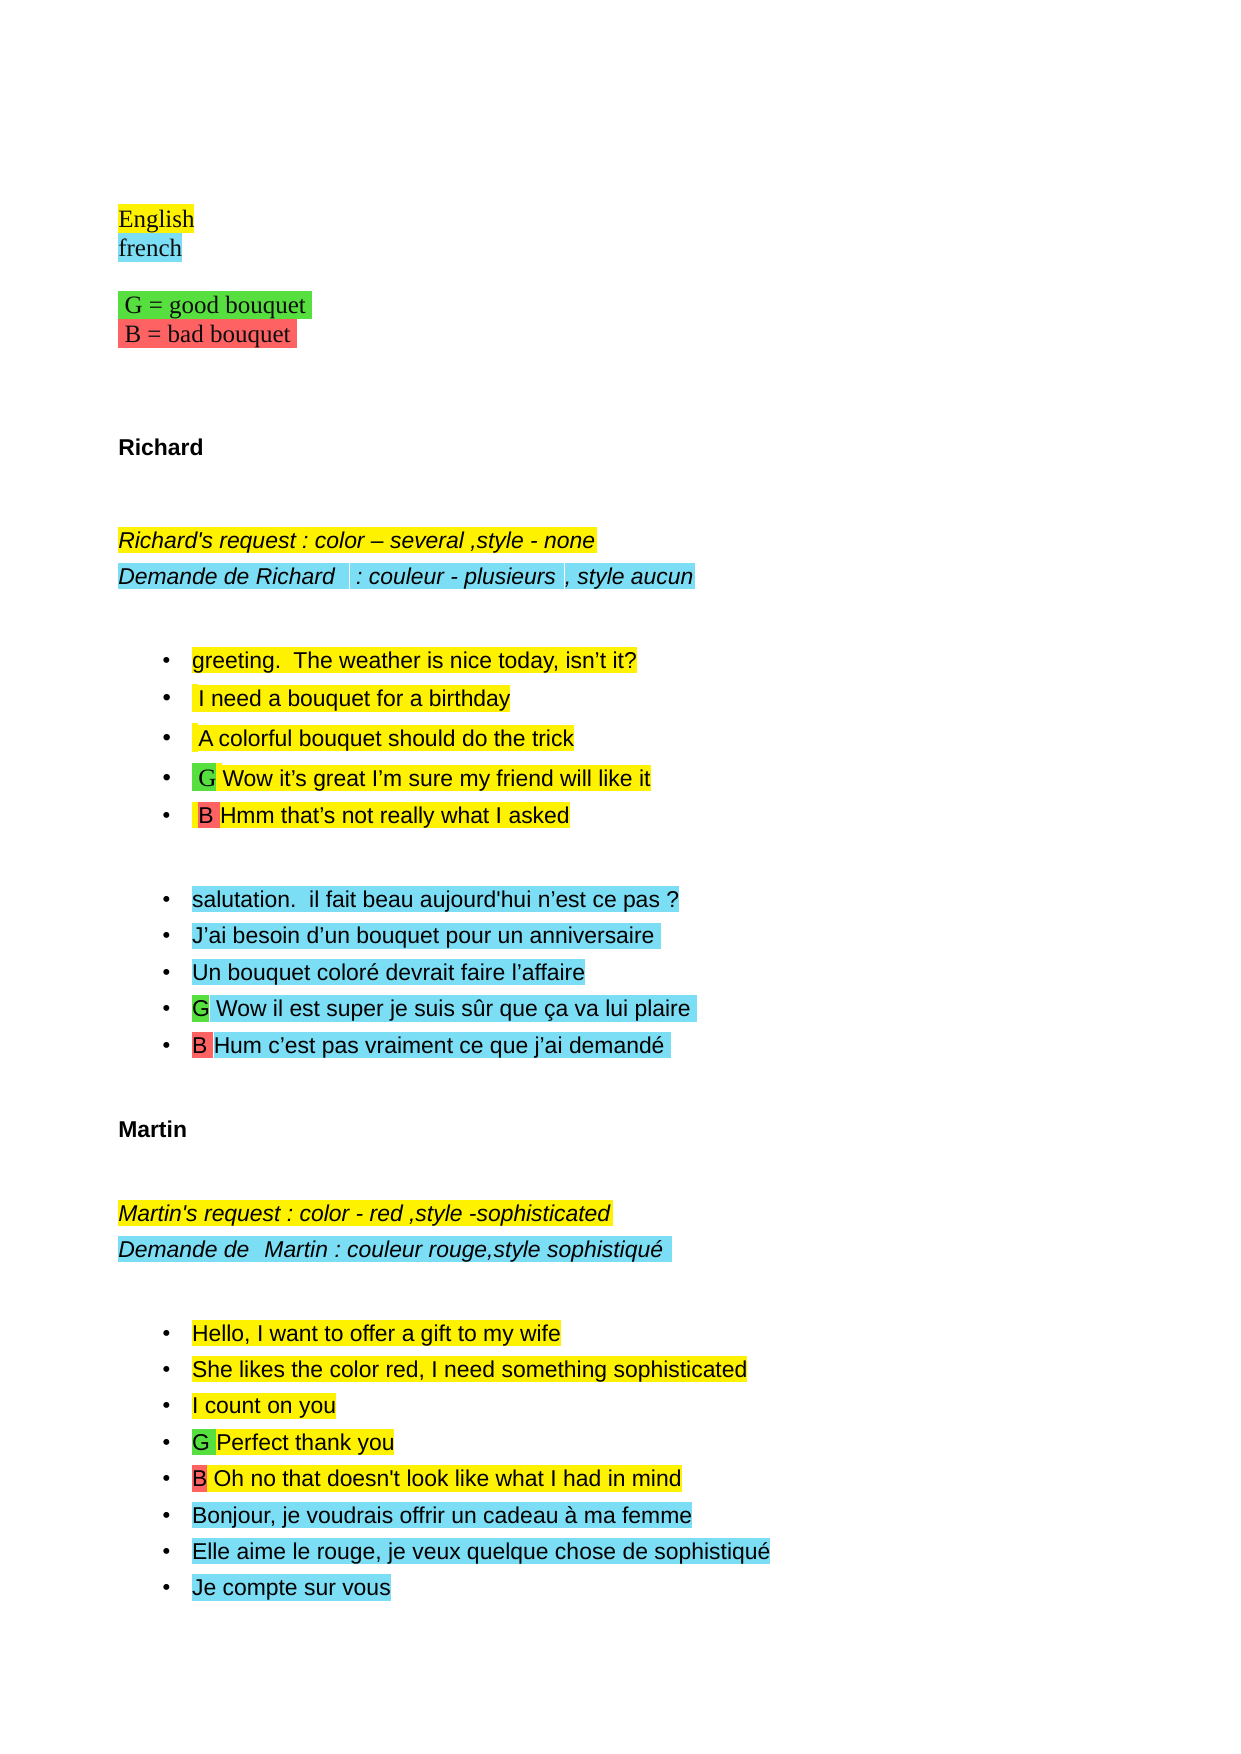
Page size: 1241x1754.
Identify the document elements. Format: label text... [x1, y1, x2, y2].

list I need a bouquet for a birthday [162, 683, 1122, 712]
text Demande de Martin : couleur rouge,style sophistiqué [118, 1236, 1122, 1262]
list J’ai besoin d’un bouquet pour un anniversaire [162, 922, 1122, 949]
list salutation. il fait beau aujourd'hui n’est ce pas ? [162, 886, 1122, 912]
text B = bad bouquet [118, 319, 1122, 348]
list I count on you [162, 1392, 1122, 1419]
list Bonjour, je voudrais offrir un cadeau à ma femme [162, 1502, 1122, 1528]
list B Hum c’est pas vraiment ce que j’ai demandé [162, 1032, 1122, 1058]
list G Wow il est super je suis sûr que ça va lui plaire [162, 995, 1122, 1022]
list Elle aime le rouge, je veux quelque chose de sophistiqué [162, 1538, 1122, 1564]
list G Perfect thank you [162, 1429, 1122, 1455]
list Je compte sur vous [162, 1574, 1122, 1601]
list A colorful bouquet should do the trick [162, 723, 1122, 752]
list greeting. The weather is nice today, isn’t it? [162, 647, 1122, 673]
list B Hmm that’s not really what I asked [162, 802, 1122, 828]
list G Wow it’s great I’m sure my friend will like it [162, 763, 1122, 791]
text Martin [118, 1116, 1122, 1142]
text Demande de Richard : couleur - plusieurs , style aucun [118, 563, 1122, 589]
text G = good bouquet [118, 291, 1122, 319]
list Un bouquet coloré devrait faire l’affaire [162, 959, 1122, 985]
list Hello, I want to offer a gift to my wife [162, 1320, 1122, 1346]
text Richard's request : color – several ,style - none [118, 527, 1122, 553]
text Martin's request : color - red ,style -sophisticated [118, 1199, 1122, 1226]
list B Oh no that doesn't look like what I had in mind [162, 1465, 1122, 1492]
text french [118, 233, 1122, 262]
text Richard [118, 434, 1122, 461]
text English [118, 204, 1122, 233]
list She likes the color red, I need something sophisticated [162, 1356, 1122, 1382]
